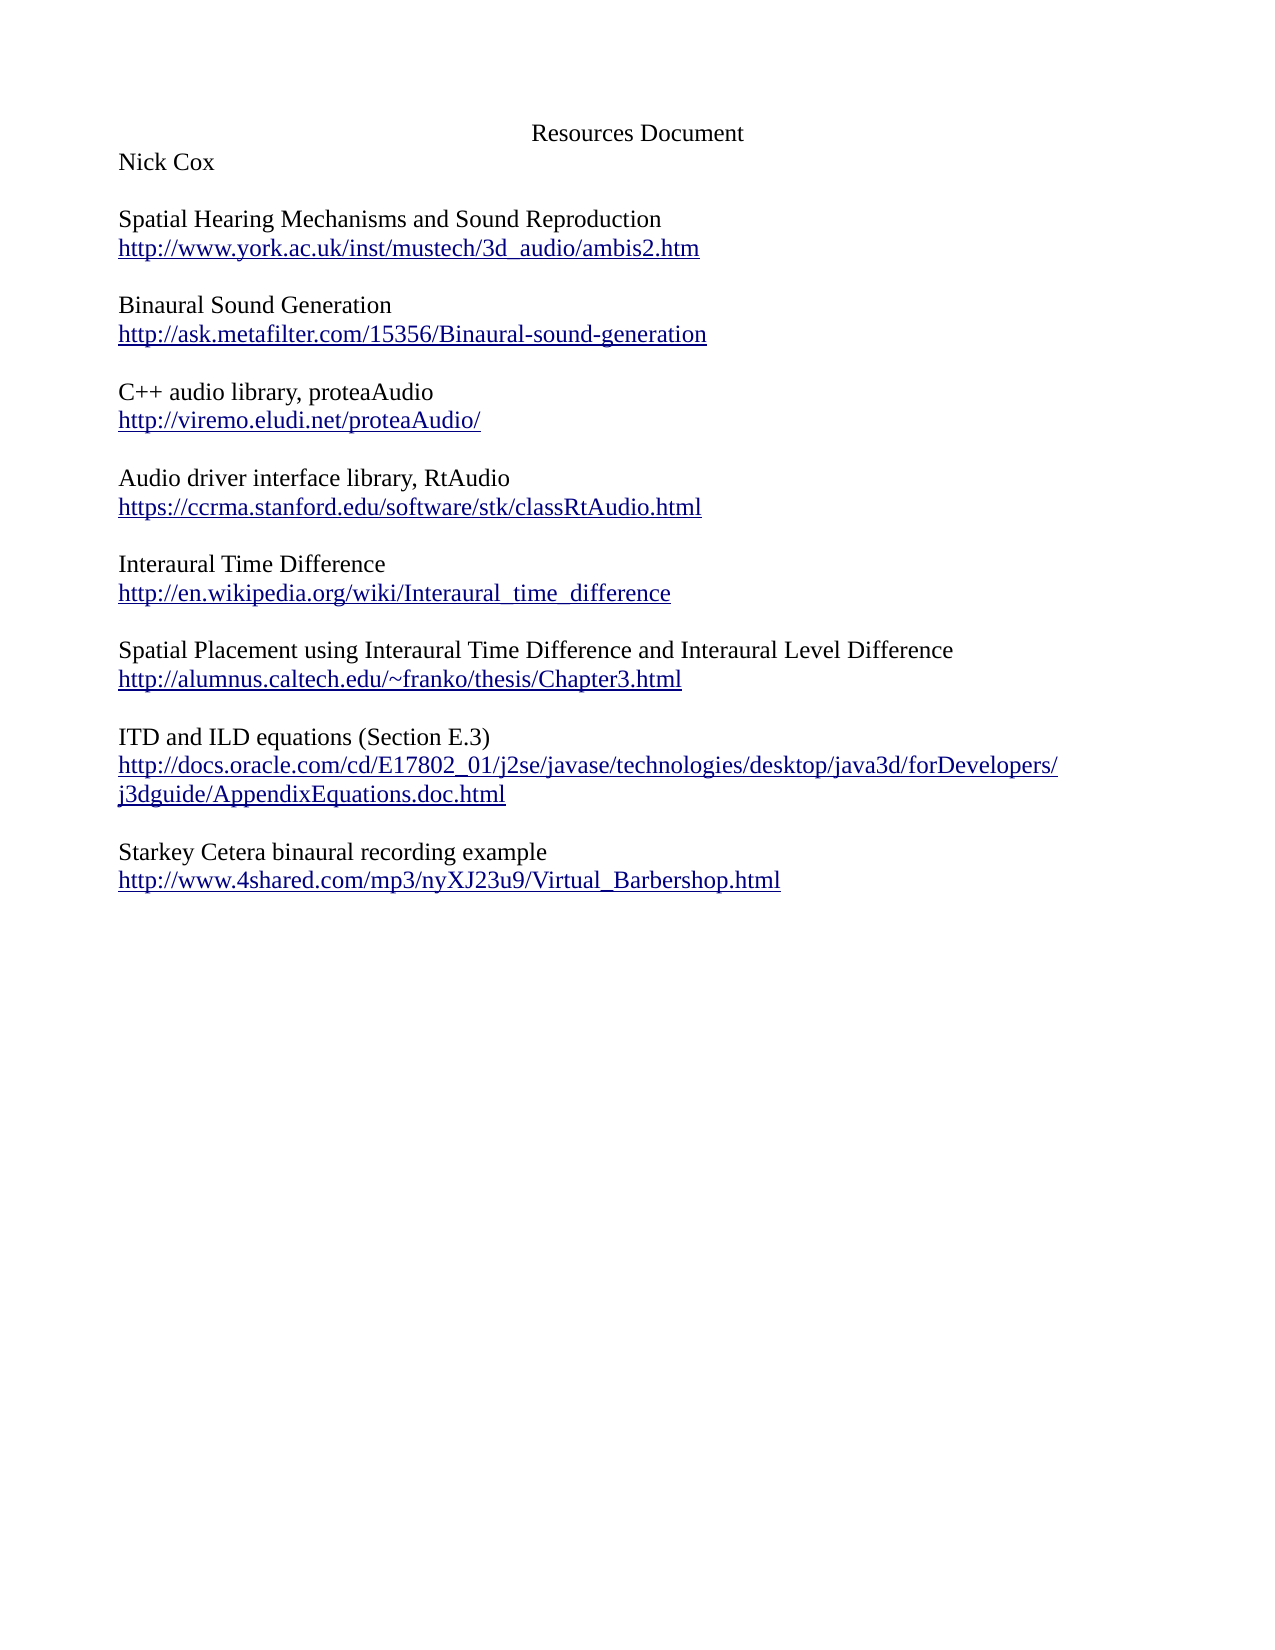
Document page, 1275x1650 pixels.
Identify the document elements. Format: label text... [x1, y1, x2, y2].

text https://ccrma.stanford.edu/software/stk/classRtAudio.html [118, 492, 1157, 521]
text http://docs.oracle.com/cd/E17802_01/j2se/javase/technologies/desktop/java3d/forDevelopers/j3dguide/AppendixEquations.doc.html [118, 751, 1157, 808]
text http://alumnus.caltech.edu/~franko/thesis/Chapter3.html [118, 664, 1157, 693]
text http://viremo.eludi.net/proteaAudio/ [118, 406, 1157, 434]
text Audio driver interface library, RtAudio [118, 463, 1157, 492]
text http://ask.metafilter.com/15356/Binaural-sound-generation [118, 319, 1157, 348]
text Spatial Hearing Mechanisms and Sound Reproduction [118, 204, 1157, 233]
text http://www.york.ac.uk/inst/mustech/3d_audio/ambis2.htm [118, 233, 1157, 262]
text Nick Cox [118, 147, 1157, 176]
text Starkey Cetera binaural recording example [118, 837, 1157, 866]
text C++ audio library, proteaAudio [118, 377, 1157, 406]
text Binaural Sound Generation [118, 291, 1157, 319]
text http://en.wikipedia.org/wiki/Interaural_time_difference [118, 578, 1157, 607]
text http://www.4shared.com/mp3/nyXJ23u9/Virtual_Barbershop.html [118, 866, 1157, 894]
text Spatial Placement using Interaural Time Difference and Interaural Level Difference [118, 636, 1157, 664]
text ITD and ILD equations (Section E.3) [118, 722, 1157, 751]
text Resources Document [118, 118, 1157, 147]
text Interaural Time Difference [118, 549, 1157, 578]
